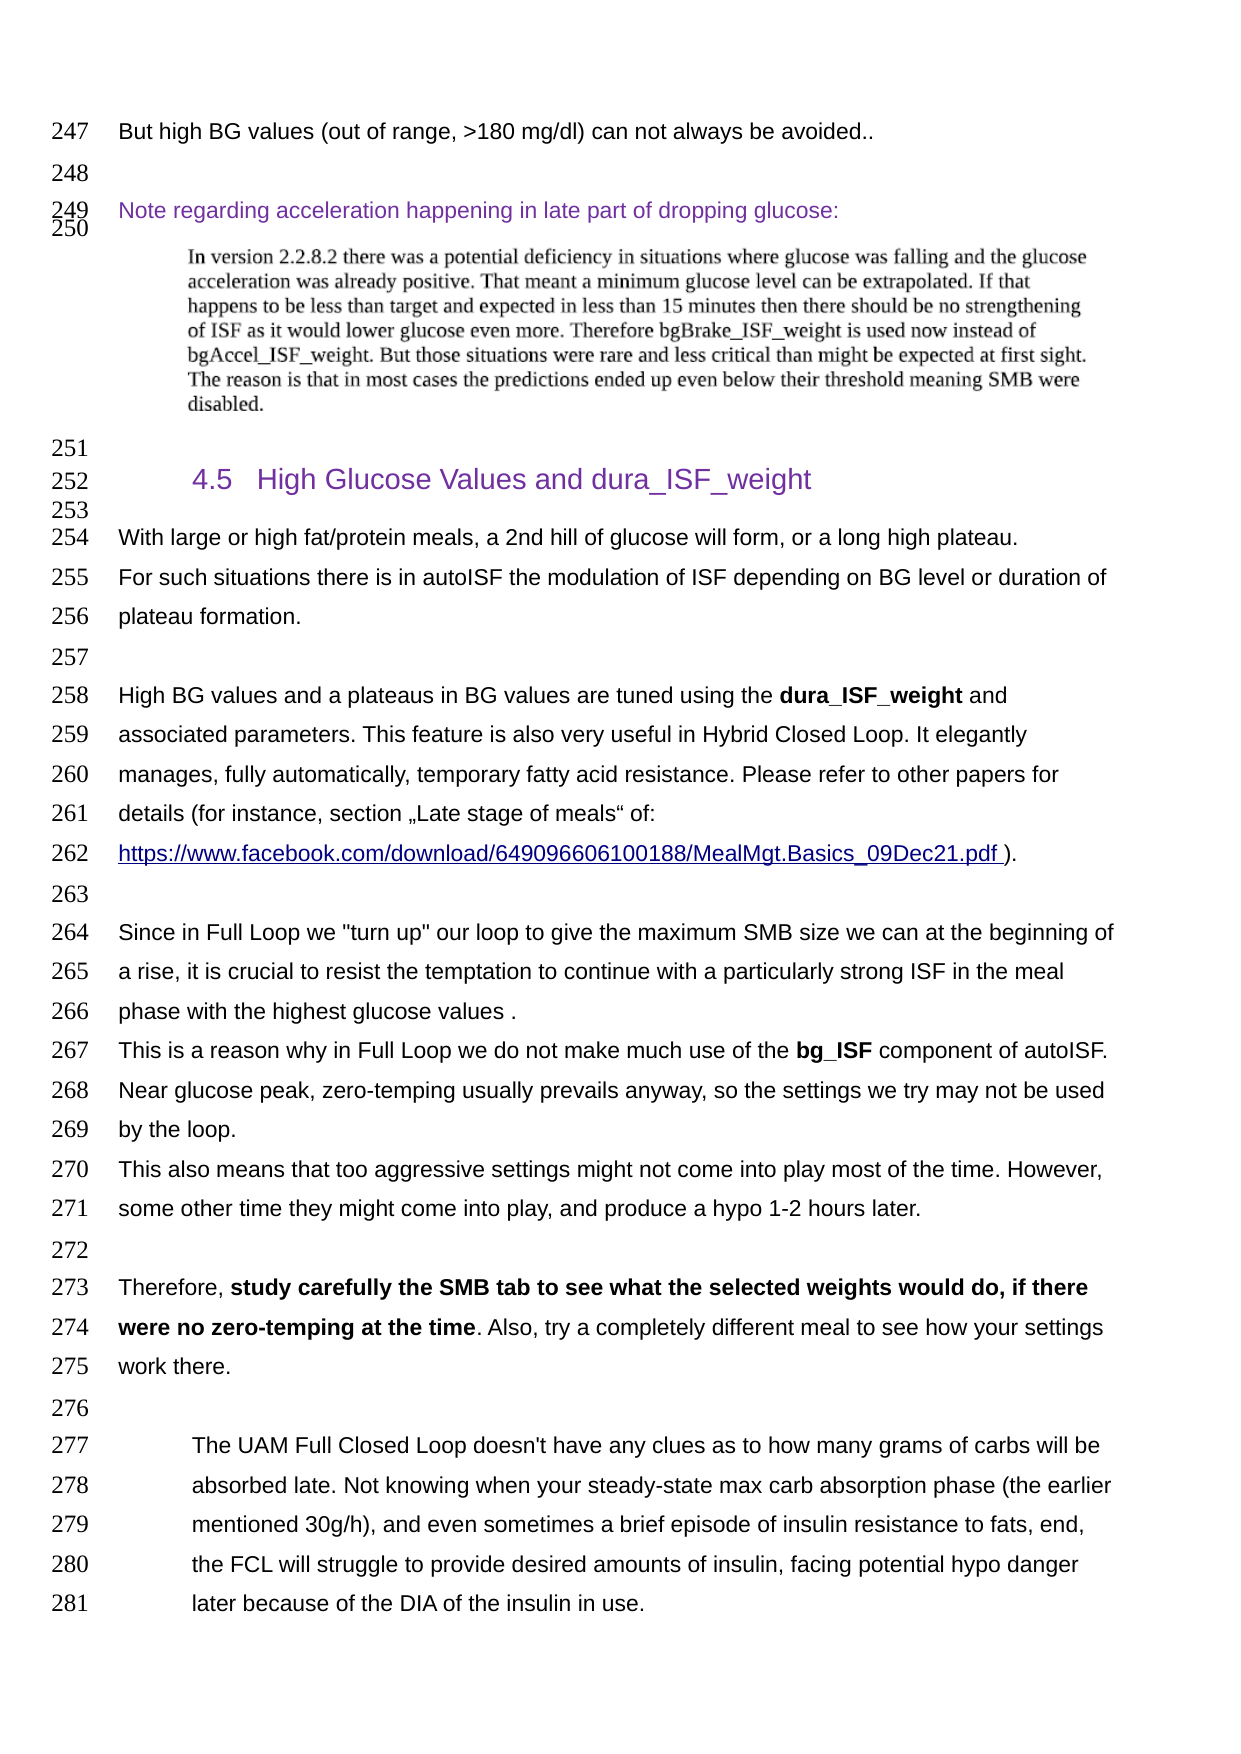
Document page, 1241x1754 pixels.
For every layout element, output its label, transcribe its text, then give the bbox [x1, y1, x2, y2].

text 4.5 High Glucose Values and dura_ISF_weight [192, 462, 1122, 495]
text Since in Full Loop we "turn up" our loop to give the maximum SMB size we can at the beginning of a rise, it is crucial to resist the temptation to continue with a particularly strong ISF in the meal phase with the highest glucose values . [118, 919, 1122, 1024]
text Therefore, study carefully the SMB tab to see what the selected weights would do, if there were no zero-temping at the time. Also, try a completely different meal to see how your settings work there. [118, 1274, 1122, 1379]
text With large or high fat/protein meals, a 2nd hill of glucose will form, or a long high plateau. [118, 524, 1122, 550]
text High BG values and a plateaus in BG values are tuned using the dura_ISF_weight and associated parameters. This feature is also very useful in Hybrid Closed Loop. It elegantly manages, fully automatically, temporary fatty acid resistance. Please refer to other papers for details (for instance, section „Late stage of meals“ of: https://www.facebook.com/download/649096606100188/MealMgt.Basics_09Dec21.pdf ). [118, 682, 1122, 866]
text This also means that too aggressive settings might not come into play most of the time. However, some other time they might come into play, and produce a hypo 1-2 hours later. [118, 1156, 1122, 1222]
text For such situations there is in autoISF the modulation of ISF depending on BG level or duration of plateau formation. [118, 563, 1122, 629]
text This is a reason why in Full Loop we do not make much use of the bg_ISF component of autoISF. Near glucose peak, zero-temping usually prevails anyway, so the settings we try may not be used by the loop. [118, 1037, 1122, 1143]
text But high BG values (out of range, >180 mg/dl) can not always be avoided.. [118, 118, 1039, 144]
text The UAM Full Closed Loop doesn't have any clues as to how many grams of carbs will be absorbed late. Not knowing when your steady-state max carb absorption phase (the earlier mentioned 30g/h), and even sometimes a brief episode of insulin resistance to fats, end, the FCL will struggle to provide desired amounts of insulin, facing potential hypo danger later because of the DIA of the insulin in use. [192, 1432, 1122, 1616]
text Note regarding acceleration happening in late part of dropping glucose: [118, 197, 1039, 223]
